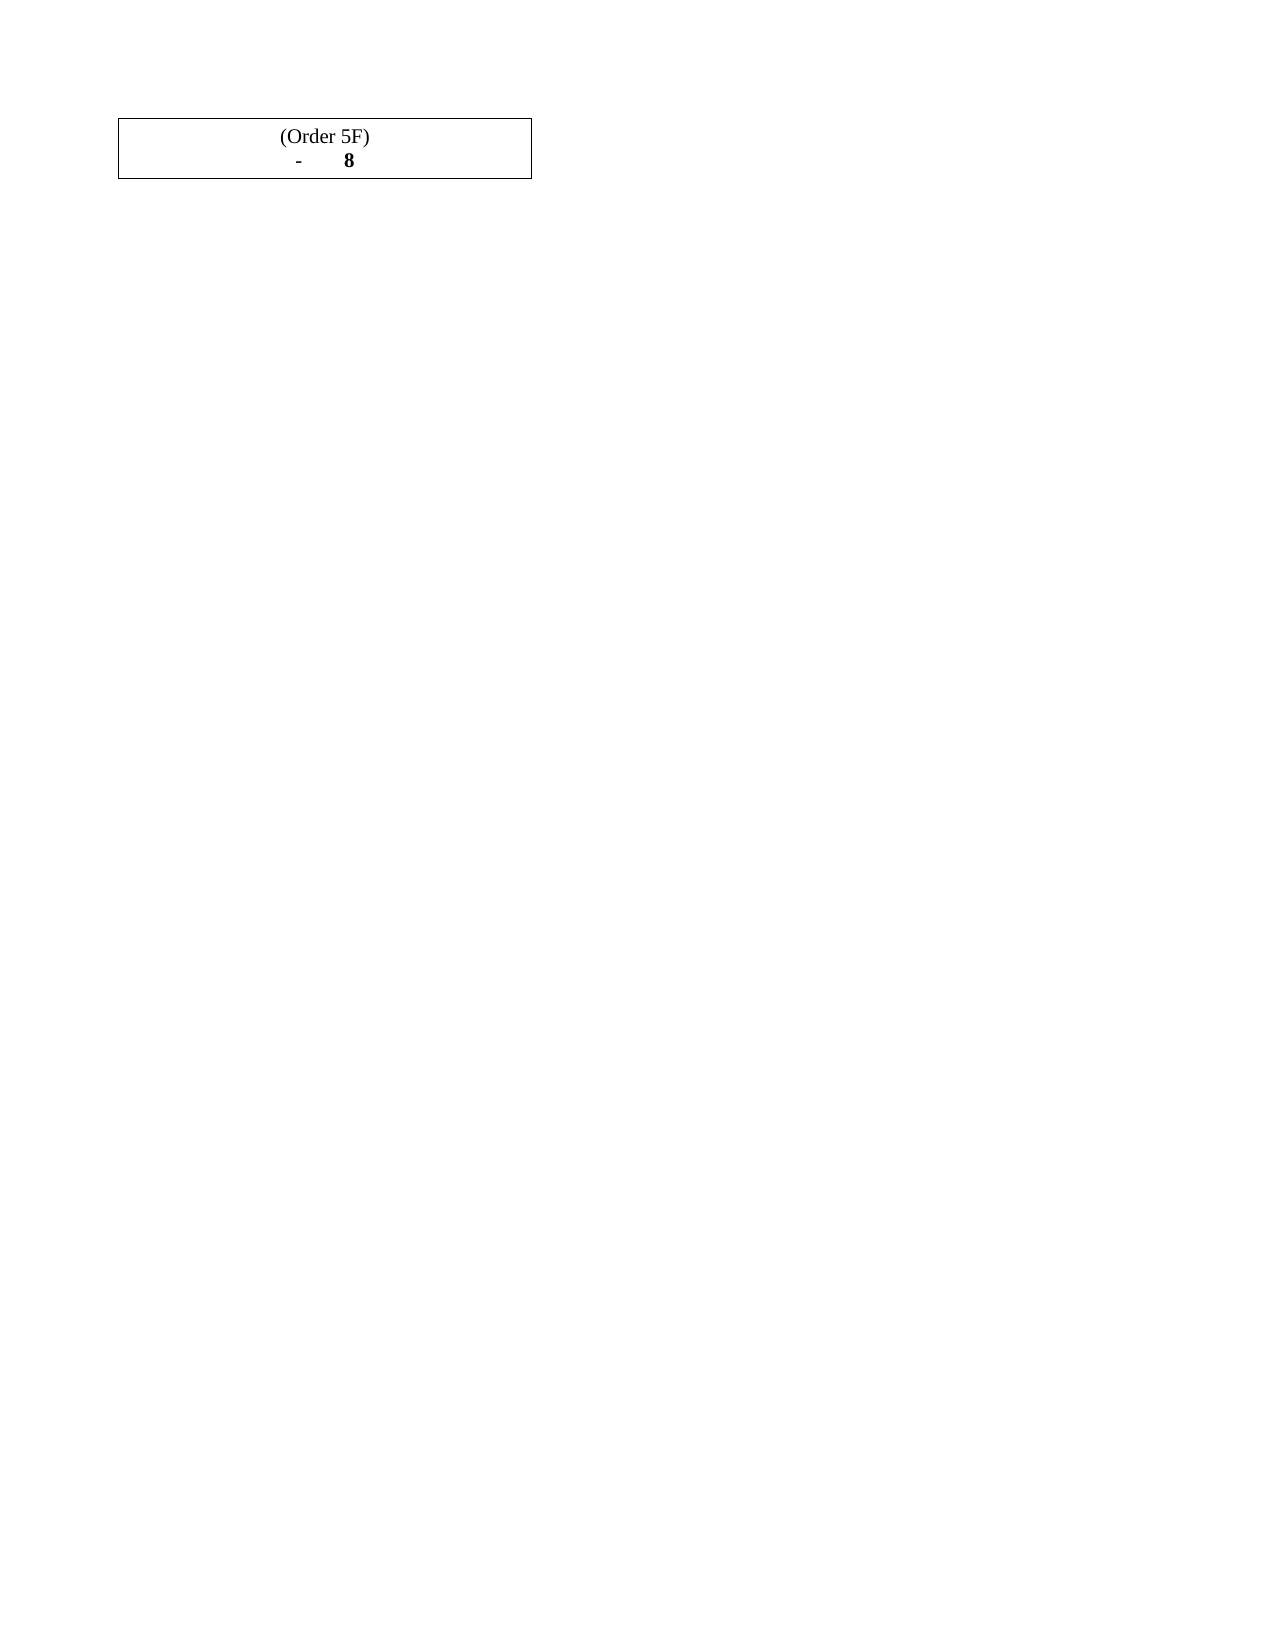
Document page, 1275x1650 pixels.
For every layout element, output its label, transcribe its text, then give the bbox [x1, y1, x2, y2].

table_header (Order 5F) - 8 [119, 119, 531, 178]
